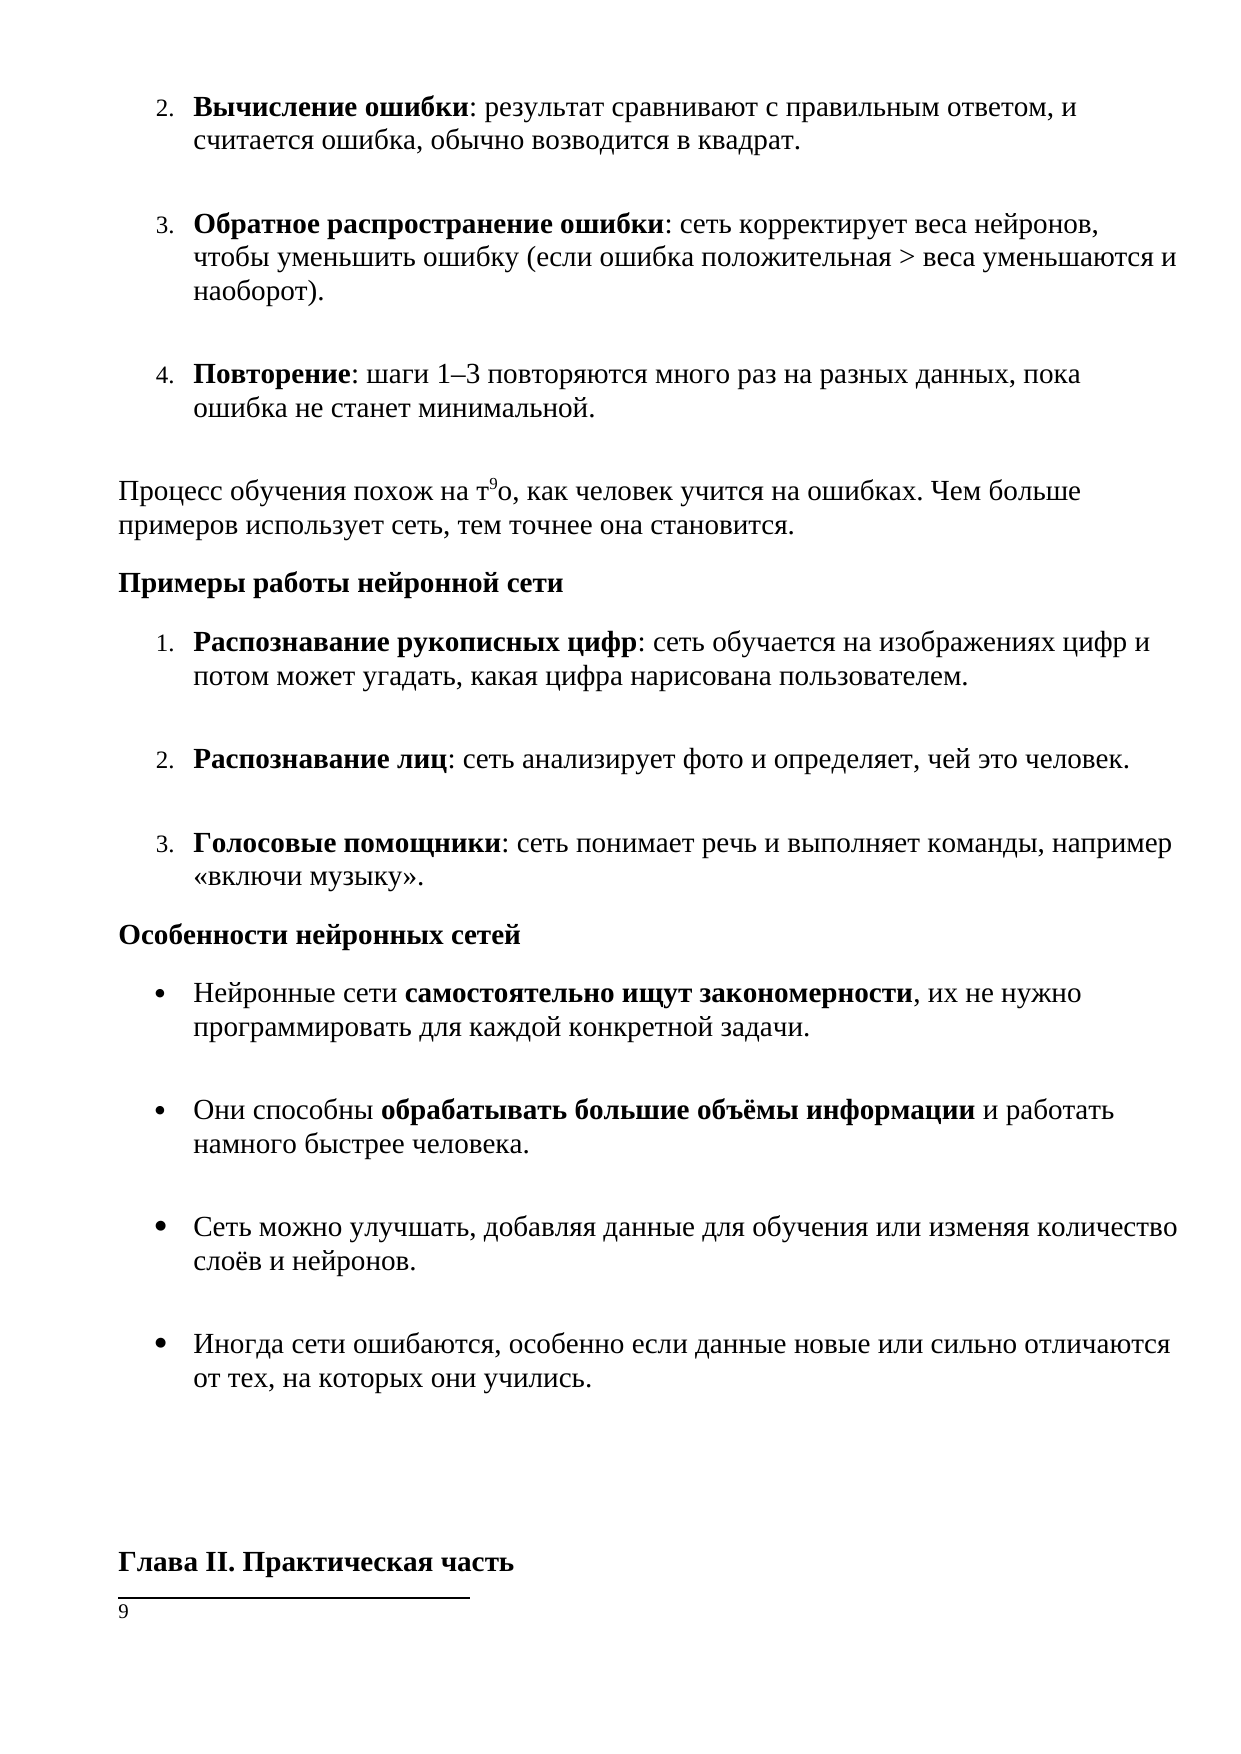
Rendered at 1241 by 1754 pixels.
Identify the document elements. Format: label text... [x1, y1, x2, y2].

list Обратное распространение ошибки: сеть корректирует веса нейронов, чтобы уменьшить ошибку (если ошибка положительная > веса уменьшаются и наоборот). [156, 206, 1181, 306]
list Они способны обрабатывать большие объёмы информации и работать намного быстрее человека. [156, 1092, 1181, 1159]
list Распознавание лиц: сеть анализирует фото и определяет, чей это человек. [156, 741, 1181, 775]
list Вычисление ошибки: результат сравнивают с правильным ответом, и считается ошибка, обычно возводится в квадрат. [156, 89, 1181, 156]
list Иногда сети ошибаются, особенно если данные новые или сильно отличаются от тех, на которых они учились. [156, 1327, 1181, 1394]
text Глава II. Практическая часть [118, 1544, 1181, 1578]
list Сеть можно улучшать, добавляя данные для обучения или изменяя количество слоёв и нейронов. [156, 1209, 1181, 1277]
list Распознавание рукописных цифр: сеть обучается на изображениях цифр и потом может угадать, какая цифра нарисована пользователем. [156, 624, 1181, 691]
text Примеры работы нейронной сети [118, 566, 1181, 599]
list Голосовые помощники: сеть понимает речь и выполняет команды, например «включи музыку». [156, 825, 1181, 892]
list Повторение: шаги 1–3 повторяются много раз на разных данных, пока ошибка не станет минимальной. [156, 356, 1181, 423]
list Нейронные сети самостоятельно ищут закономерности, их не нужно программировать для каждой конкретной задачи. [156, 975, 1181, 1042]
text Особенности нейронных сетей [118, 917, 1181, 950]
text Процесс обучения похож на то, как человек учится на ошибках. Чем больше примеров использует сеть, тем точнее она становится. [118, 473, 1181, 541]
